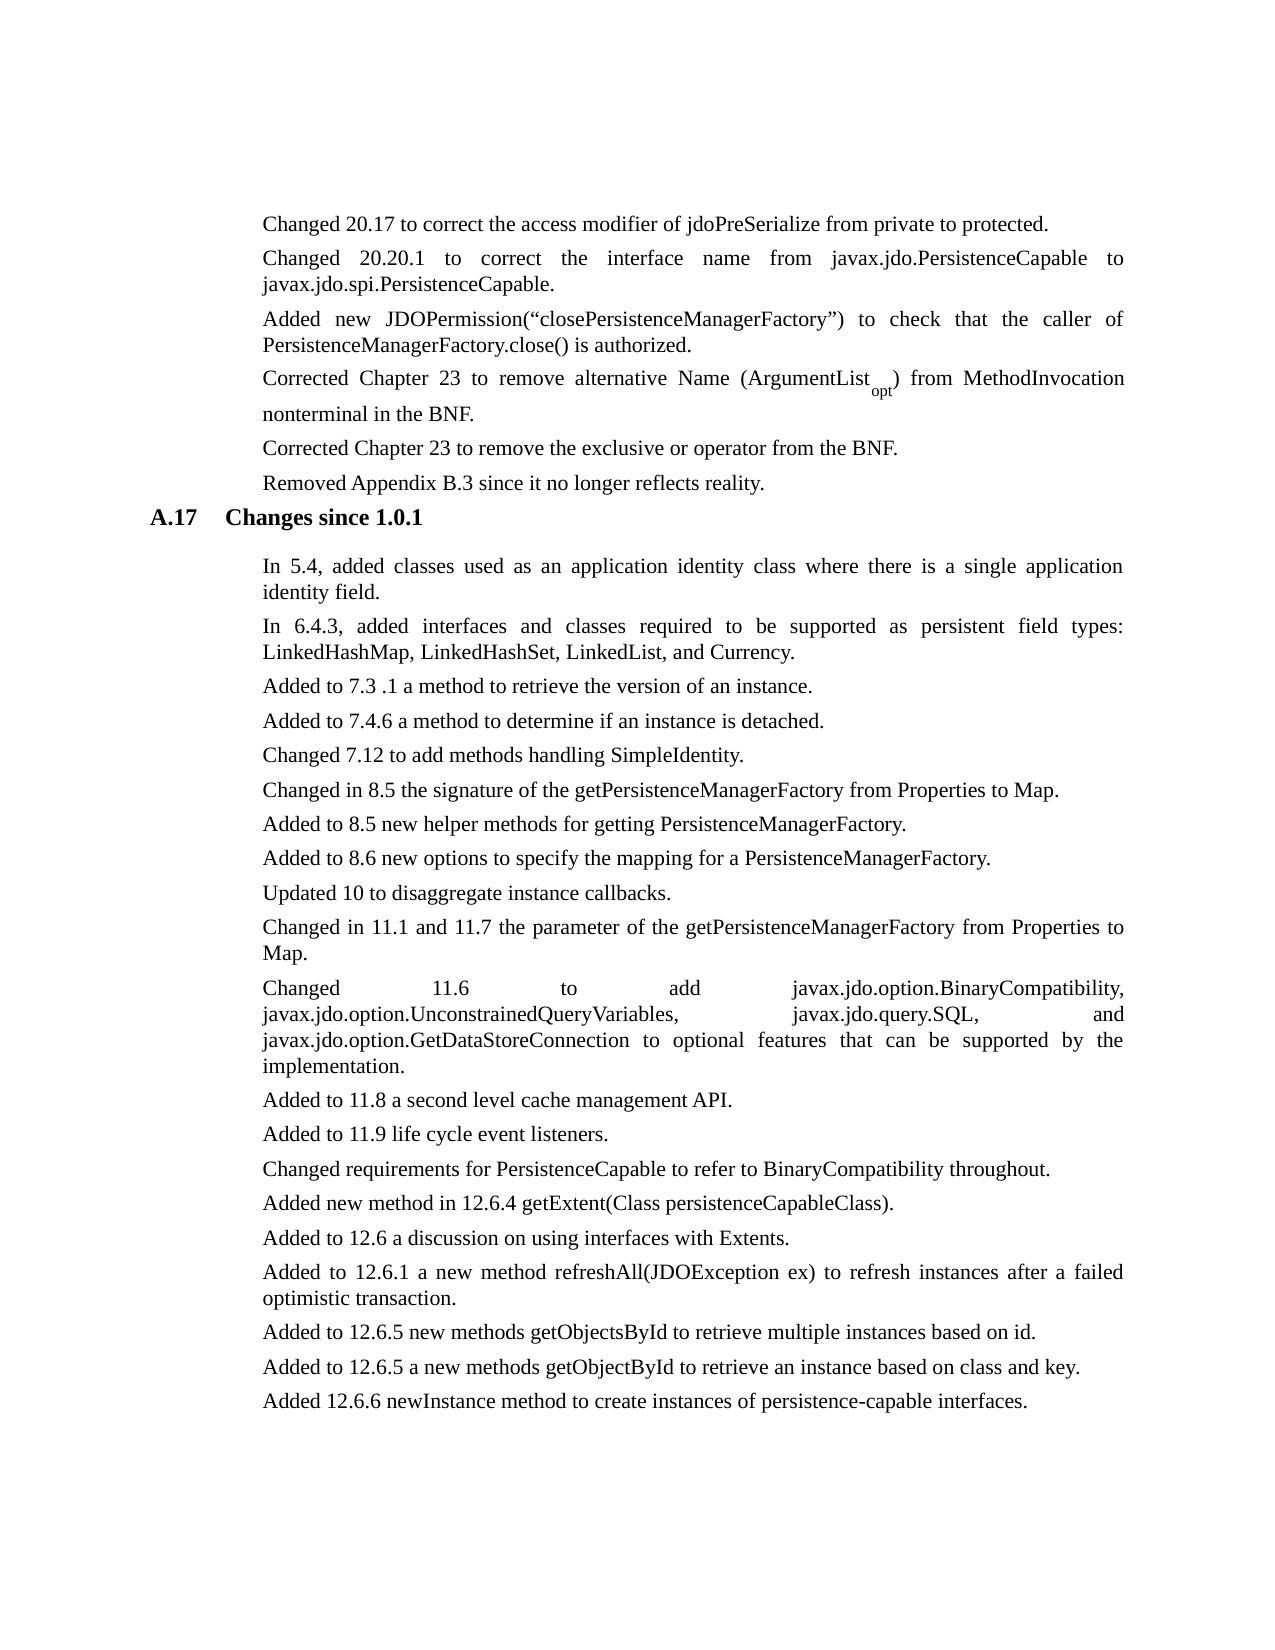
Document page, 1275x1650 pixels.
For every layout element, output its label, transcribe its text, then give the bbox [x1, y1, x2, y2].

text Changed in 11.1 and 11.7 the parameter of the getPersistenceManagerFactory from Properties to Map. [262, 913, 1125, 965]
text Changed 7.12 to add methods handling SimpleIdentity. [262, 741, 1125, 767]
text Added to 12.6.1 a new method refreshAll(JDOException ex) to refresh instances after a failed optimistic transaction. [262, 1258, 1125, 1310]
text Added to 8.6 new options to specify the mapping for a PersistenceManagerFactory. [262, 844, 1125, 871]
text Changed 11.6 to add javax.jdo.option.BinaryCompatibility, javax.jdo.option.UnconstrainedQueryVariables, javax.jdo.query.SQL, and javax.jdo.option.GetDataStoreConnection to optional features that can be supported by the implementation. [262, 974, 1125, 1078]
text Added to 12.6 a discussion on using interfaces with Extents. [262, 1224, 1125, 1250]
text Added to 11.9 life cycle event listeners. [262, 1121, 1125, 1147]
text In 6.4.3, added interfaces and classes required to be supported as persistent field types: LinkedHashMap, LinkedHashSet, LinkedList, and Currency. [262, 612, 1125, 664]
text Updated 10 to disaggregate instance callbacks. [262, 879, 1125, 905]
subtitle Changes since 1.0.1 [150, 503, 1125, 531]
text Changed in 8.5 the signature of the getPersistenceManagerFactory from Properties to Map. [262, 776, 1125, 802]
text Added to 8.5 new helper methods for getting PersistenceManagerFactory. [262, 810, 1125, 836]
text Added to 12.6.5 a new methods getObjectById to retrieve an instance based on class and key. [262, 1353, 1125, 1379]
text Added new method in 12.6.4 getExtent(Class persistenceCapableClass). [262, 1189, 1125, 1215]
text Added new JDOPermission(“closePersistenceManagerFactory”) to check that the caller of PersistenceManagerFactory.close() is authorized. [262, 305, 1125, 357]
text Changed 20.17 to correct the access modifier of jdoPreSerialize from private to protected. [262, 210, 1125, 236]
text Added 12.6.6 newInstance method to create instances of persistence-capable interfaces. [262, 1387, 1125, 1413]
text Corrected Chapter 23 to remove alternative Name (ArgumentListopt) from MethodInvocation nonterminal in the BNF. [262, 365, 1125, 426]
text Added to 7.3 .1 a method to retrieve the version of an instance. [262, 673, 1125, 699]
text Changed 20.20.1 to correct the interface name from javax.jdo.PersistenceCapable to javax.jdo.spi.PersistenceCapable. [262, 244, 1125, 296]
text Added to 11.8 a second level cache management API. [262, 1086, 1125, 1112]
text Corrected Chapter 23 to remove the exclusive or operator from the BNF. [262, 434, 1125, 461]
text Changed requirements for PersistenceCapable to refer to BinaryCompatibility throughout. [262, 1155, 1125, 1181]
text In 5.4, added classes used as an application identity class where there is a single application identity field. [262, 552, 1125, 604]
text Removed Appendix B.3 since it no longer reflects reality. [262, 469, 1125, 495]
text Added to 7.4.6 a method to determine if an instance is detached. [262, 707, 1125, 733]
text Added to 12.6.5 new methods getObjectsById to retrieve multiple instances based on id. [262, 1318, 1125, 1344]
